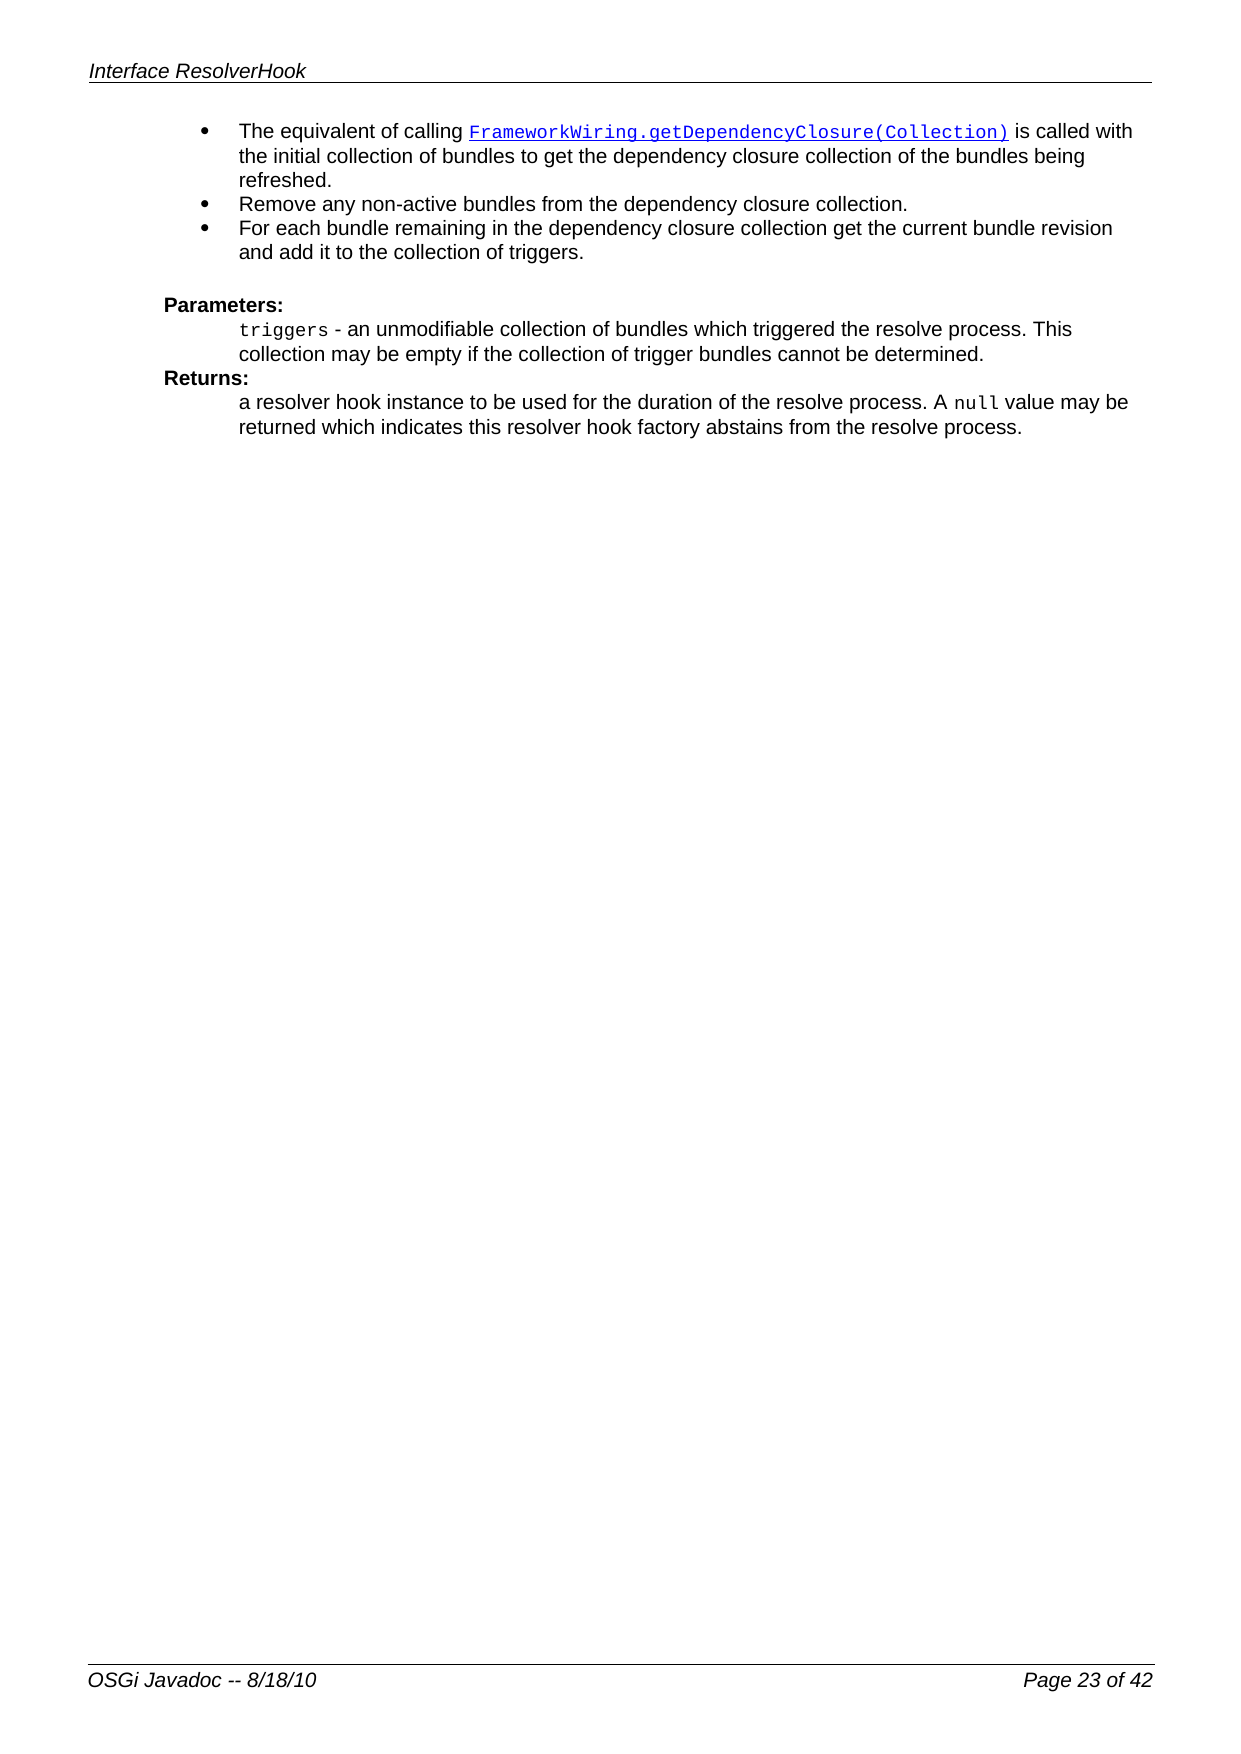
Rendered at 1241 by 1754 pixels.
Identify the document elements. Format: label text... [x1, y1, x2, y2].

text a resolver hook instance to be used for the duration of the resolve process. A null value may be returned which indicates this resolver hook factory abstains from the resolve process. [238, 390, 1152, 439]
text triggers - an unmodifiable collection of bundles which triggered the resolve process. This collection may be empty if the collection of trigger bundles cannot be determined. [238, 317, 1152, 366]
text Parameters: [163, 293, 1152, 317]
list Remove any non-active bundles from the dependency closure collection. [201, 192, 1152, 216]
list For each bundle remaining in the dependency closure collection get the current bundle revision and add it to the collection of triggers. [201, 216, 1152, 264]
list The equivalent of calling FrameworkWiring.getDependencyClosure(Collection) is called with the initial collection of bundles to get the dependency closure collection of the bundles being refreshed. [201, 118, 1152, 192]
text Returns: [163, 366, 1152, 390]
